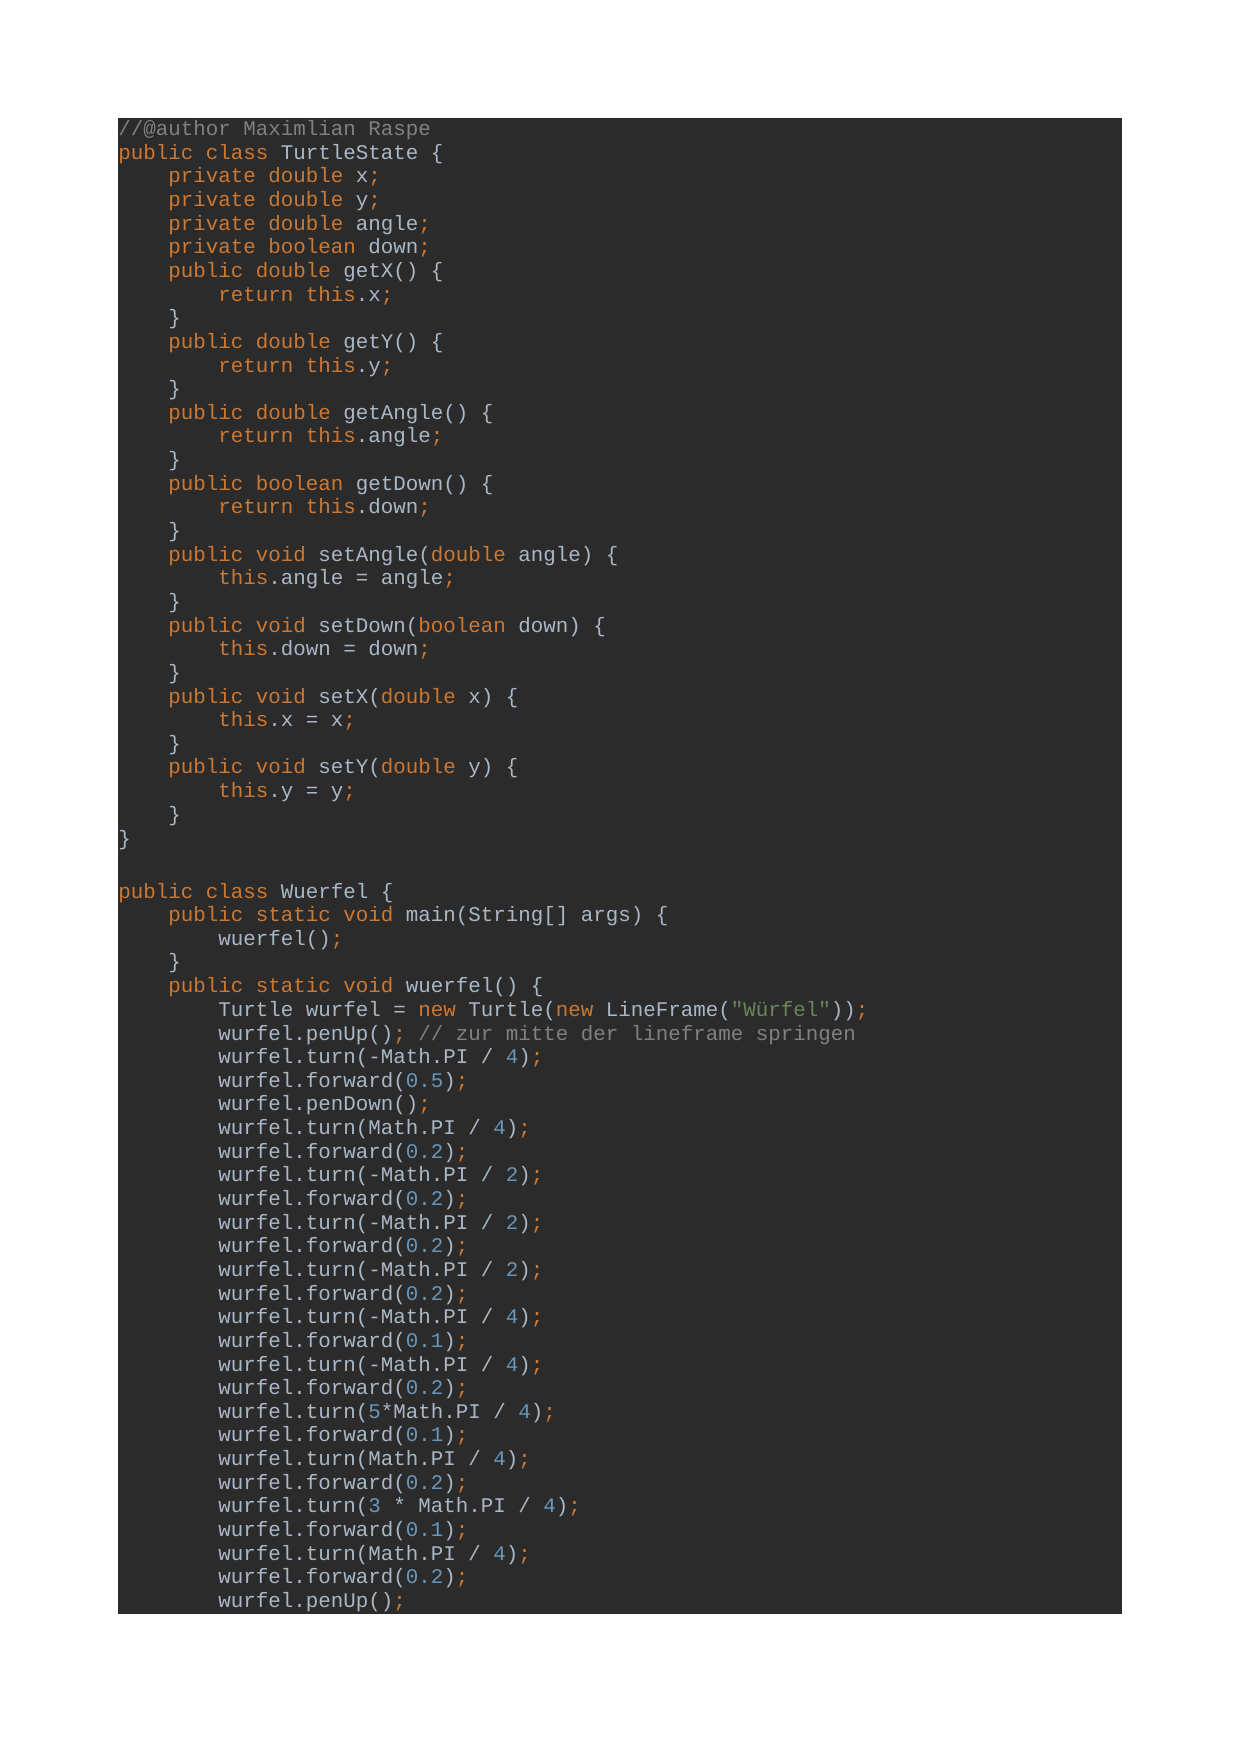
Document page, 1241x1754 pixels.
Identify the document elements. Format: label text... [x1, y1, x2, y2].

text return this.down; [118, 496, 1122, 520]
text wurfel.forward(0.2); [118, 1235, 1122, 1259]
text wurfel.turn(-Math.PI / 4); [118, 1353, 1122, 1377]
text public double getAngle() { [118, 402, 1122, 426]
text private boolean down; [118, 236, 1122, 260]
text wurfel.forward(0.5); [118, 1070, 1122, 1093]
text //@author Maximlian Raspe [118, 118, 1122, 142]
text } [118, 804, 1122, 827]
text public static void wuerfel() { [118, 975, 1122, 999]
text wurfel.turn(3 * Math.PI / 4); [118, 1495, 1122, 1519]
text wurfel.penDown(); [118, 1093, 1122, 1117]
text public double getY() { [118, 331, 1122, 354]
text return this.y; [118, 354, 1122, 378]
text wurfel.turn(Math.PI / 4); [118, 1448, 1122, 1472]
text private double x; [118, 165, 1122, 189]
text } [118, 378, 1122, 402]
text wurfel.forward(0.2); [118, 1472, 1122, 1495]
text wurfel.forward(0.2); [118, 1188, 1122, 1212]
text public boolean getDown() { [118, 473, 1122, 496]
text wurfel.forward(0.2); [118, 1566, 1122, 1590]
text wurfel.turn(-Math.PI / 4); [118, 1046, 1122, 1070]
text wurfel.forward(0.1); [118, 1330, 1122, 1353]
text wurfel.turn(-Math.PI / 2); [118, 1164, 1122, 1188]
text public void setAngle(double angle) { [118, 544, 1122, 567]
text } [118, 662, 1122, 686]
text wurfel.turn(5*Math.PI / 4); [118, 1401, 1122, 1424]
text wurfel.forward(0.1); [118, 1424, 1122, 1448]
text wurfel.penUp(); // zur mitte der lineframe springen [118, 1022, 1122, 1046]
text wurfel.forward(0.2); [118, 1141, 1122, 1164]
text public void setX(double x) { [118, 686, 1122, 709]
text } [118, 520, 1122, 544]
text wurfel.turn(-Math.PI / 4); [118, 1306, 1122, 1330]
text this.angle = angle; [118, 567, 1122, 591]
text } [118, 952, 1122, 975]
text wurfel.turn(Math.PI / 4); [118, 1117, 1122, 1141]
text wurfel.forward(0.2); [118, 1377, 1122, 1401]
text } [118, 827, 1122, 851]
text public static void main(String[] args) { [118, 904, 1122, 928]
text } [118, 307, 1122, 331]
text wurfel.turn(Math.PI / 4); [118, 1543, 1122, 1566]
text wuerfel(); [118, 928, 1122, 952]
text return this.x; [118, 284, 1122, 307]
text public double getX() { [118, 260, 1122, 284]
text wurfel.forward(0.1); [118, 1519, 1122, 1543]
text wurfel.turn(-Math.PI / 2); [118, 1212, 1122, 1235]
text } [118, 591, 1122, 615]
text } [118, 449, 1122, 473]
text wurfel.penUp(); [118, 1590, 1122, 1614]
text public void setY(double y) { [118, 757, 1122, 780]
text public void setDown(boolean down) { [118, 615, 1122, 638]
text this.down = down; [118, 638, 1122, 662]
text private double y; [118, 189, 1122, 213]
text } [118, 733, 1122, 757]
text public class Wuerfel { [118, 881, 1122, 904]
text return this.angle; [118, 426, 1122, 449]
text this.y = y; [118, 780, 1122, 804]
text this.x = x; [118, 709, 1122, 733]
text public class TurtleState { [118, 142, 1122, 165]
text private double angle; [118, 213, 1122, 236]
text wurfel.turn(-Math.PI / 2); [118, 1259, 1122, 1283]
text Turtle wurfel = new Turtle(new LineFrame("Würfel")); [118, 999, 1122, 1022]
text wurfel.forward(0.2); [118, 1283, 1122, 1306]
